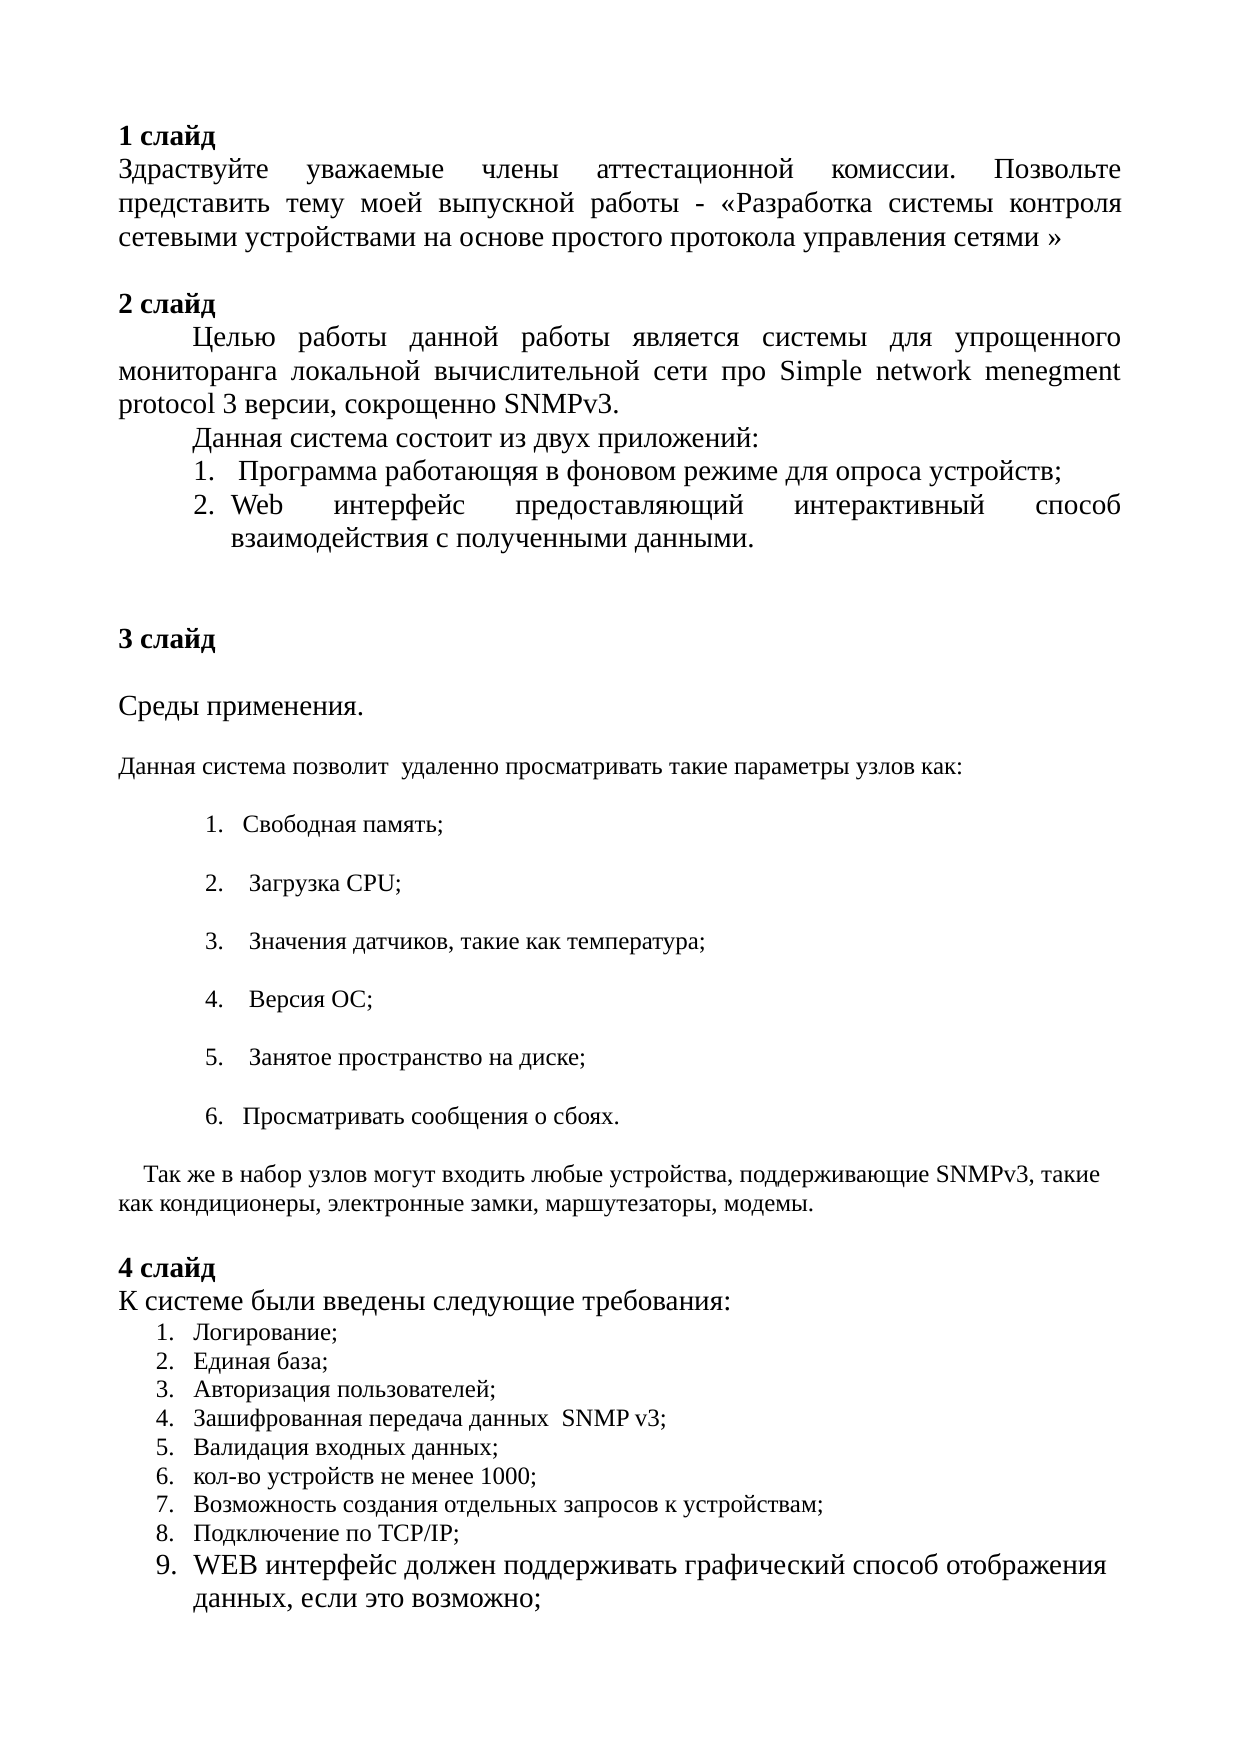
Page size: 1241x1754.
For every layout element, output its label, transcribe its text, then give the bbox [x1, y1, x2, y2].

list Зашифрованная передача данных SNMP v3; [156, 1403, 1122, 1432]
text Среды применения. [118, 688, 1122, 722]
list Версия ОС; [205, 984, 1122, 1013]
list Авторизация пользователей; [156, 1374, 1122, 1403]
list Программа работающяя в фоновом режиме для опроса устройств; [193, 453, 1122, 487]
text 1 слайд [118, 118, 1122, 152]
text 3 слайд [118, 621, 1122, 655]
list Занятое пространство на диске; [205, 1042, 1122, 1071]
text Данная система состоит из двух приложений: [118, 420, 1122, 453]
list Просматривать сообщения о сбоях. [205, 1101, 1122, 1129]
list Логирование; [156, 1317, 1122, 1346]
text 2 слайд [118, 286, 1122, 319]
list Загрузка CPU; [205, 868, 1122, 897]
list Возможность создания отдельных запросов к устройствам; [156, 1489, 1122, 1518]
list Подключение по TCP/IP; [156, 1518, 1122, 1547]
list WEB интерфейс должен поддерживать графический способ отображения данных, если это возможно; [156, 1547, 1122, 1614]
list Валидация входных данных; [156, 1432, 1122, 1461]
text Данная система позволит удаленно просматривать такие параметры узлов как: [118, 751, 1122, 780]
text К системе были введены следующие требования: [118, 1283, 1122, 1317]
list Единая база; [156, 1346, 1122, 1374]
text 4 слайд [118, 1250, 1122, 1283]
list Web интерфейс предоставляющий интерактивный способ взаимодействия с полученными данными. [193, 487, 1122, 554]
list Свободная память; [205, 809, 1122, 838]
text Здраствуйте уважаемые члены аттестационной комиссии. Позвольте представить тему моей выпускной работы - «Разработка системы контроля сетевыми устройствами на основе простого протокола управления сетями » [118, 152, 1122, 252]
text Так же в набор узлов могут входить любые устройства, поддерживающие SNMPv3, такие как кондиционеры, электронные замки, маршутезаторы, модемы. [118, 1159, 1122, 1216]
list Значения датчиков, такие как температура; [205, 926, 1122, 955]
list кол-во устройств не менее 1000; [156, 1461, 1122, 1489]
text Целью работы данной работы является системы для упрощенного мониторанга локальной вычислительной сети про Simple network menegment protocol 3 версии, сокрощенно SNMPv3. [118, 319, 1122, 420]
